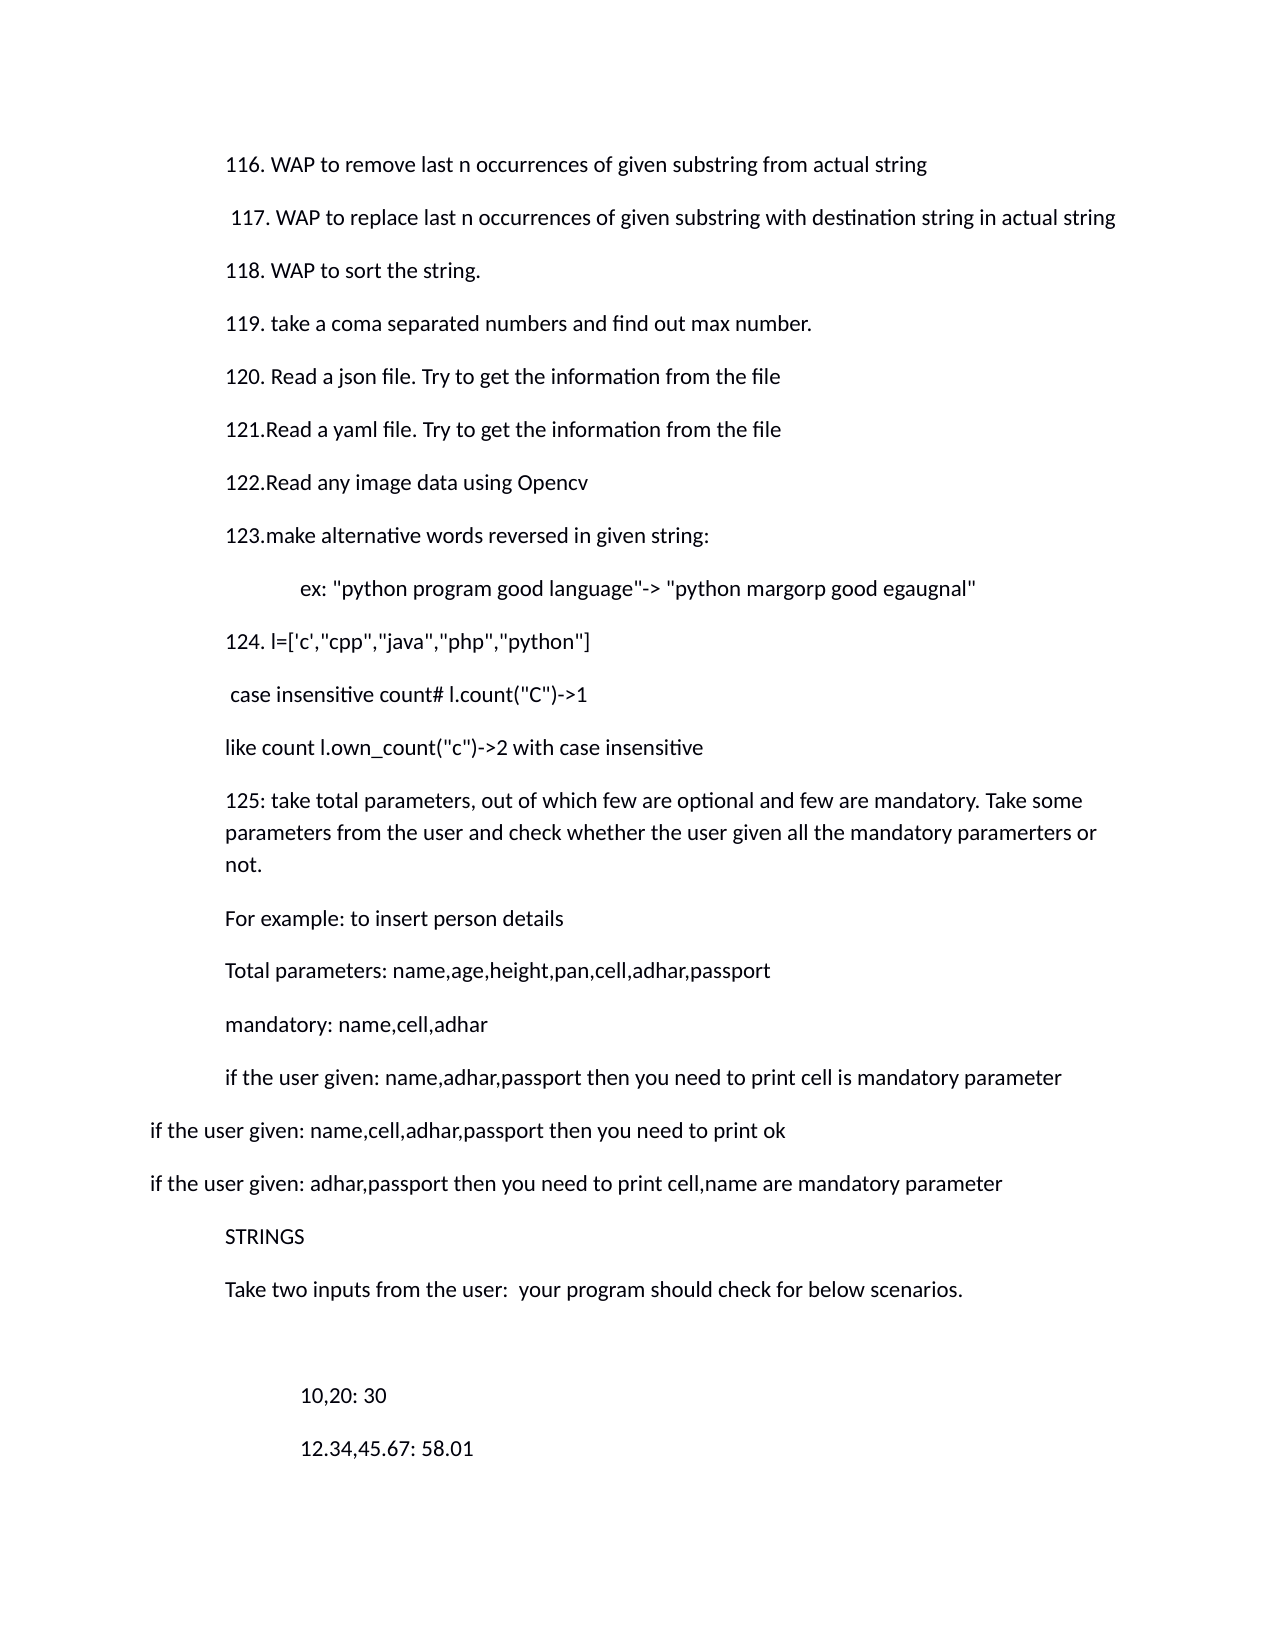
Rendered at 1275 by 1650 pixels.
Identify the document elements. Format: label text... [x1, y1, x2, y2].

list Total parameters: name,age,height,pan,cell,adhar,passport [225, 957, 1125, 985]
list STRINGS [225, 1222, 1125, 1250]
list 12.34,45.67: 58.01 [300, 1434, 1125, 1462]
list mandatory: name,cell,adhar [225, 1010, 1125, 1038]
text 124. l=['c',"cpp","java","php","python"] [150, 627, 1125, 655]
list like count l.own_count("c")->2 with case insensitive [225, 733, 1125, 761]
list if the user given: adhar,passport then you need to print cell,name are mandatory parameter [150, 1169, 1125, 1197]
list 117. WAP to replace last n occurrences of given substring with destination string in actual string [225, 203, 1125, 231]
list if the user given: name,cell,adhar,passport then you need to print ok [150, 1116, 1125, 1144]
list 120. Read a json file. Try to get the information from the file [225, 362, 1125, 390]
list Take two inputs from the user: your program should check for below scenarios. [225, 1275, 1125, 1303]
list 121.Read a yaml file. Try to get the information from the file [225, 415, 1125, 443]
list 10,20: 30 [300, 1381, 1125, 1409]
text ex: "python program good language"-> "python margorp good egaugnal" [150, 574, 1125, 602]
list if the user given: name,adhar,passport then you need to print cell is mandatory parameter [150, 1063, 1125, 1091]
list 123.make alternative words reversed in given string: [225, 521, 1125, 549]
list 118. WAP to sort the string. [225, 256, 1125, 284]
list For example: to insert person details [225, 904, 1125, 932]
list 116. WAP to remove last n occurrences of given substring from actual string [225, 150, 1125, 178]
list 125: take total parameters, out of which few are optional and few are mandatory. Take some parameters from the user and check whether the user given all the mandatory paramerters or not. [225, 786, 1125, 879]
list case insensitive count# l.count("C")->1 [225, 680, 1125, 708]
list 122.Read any image data using Opencv [225, 468, 1125, 496]
list 119. take a coma separated numbers and find out max number. [225, 309, 1125, 337]
